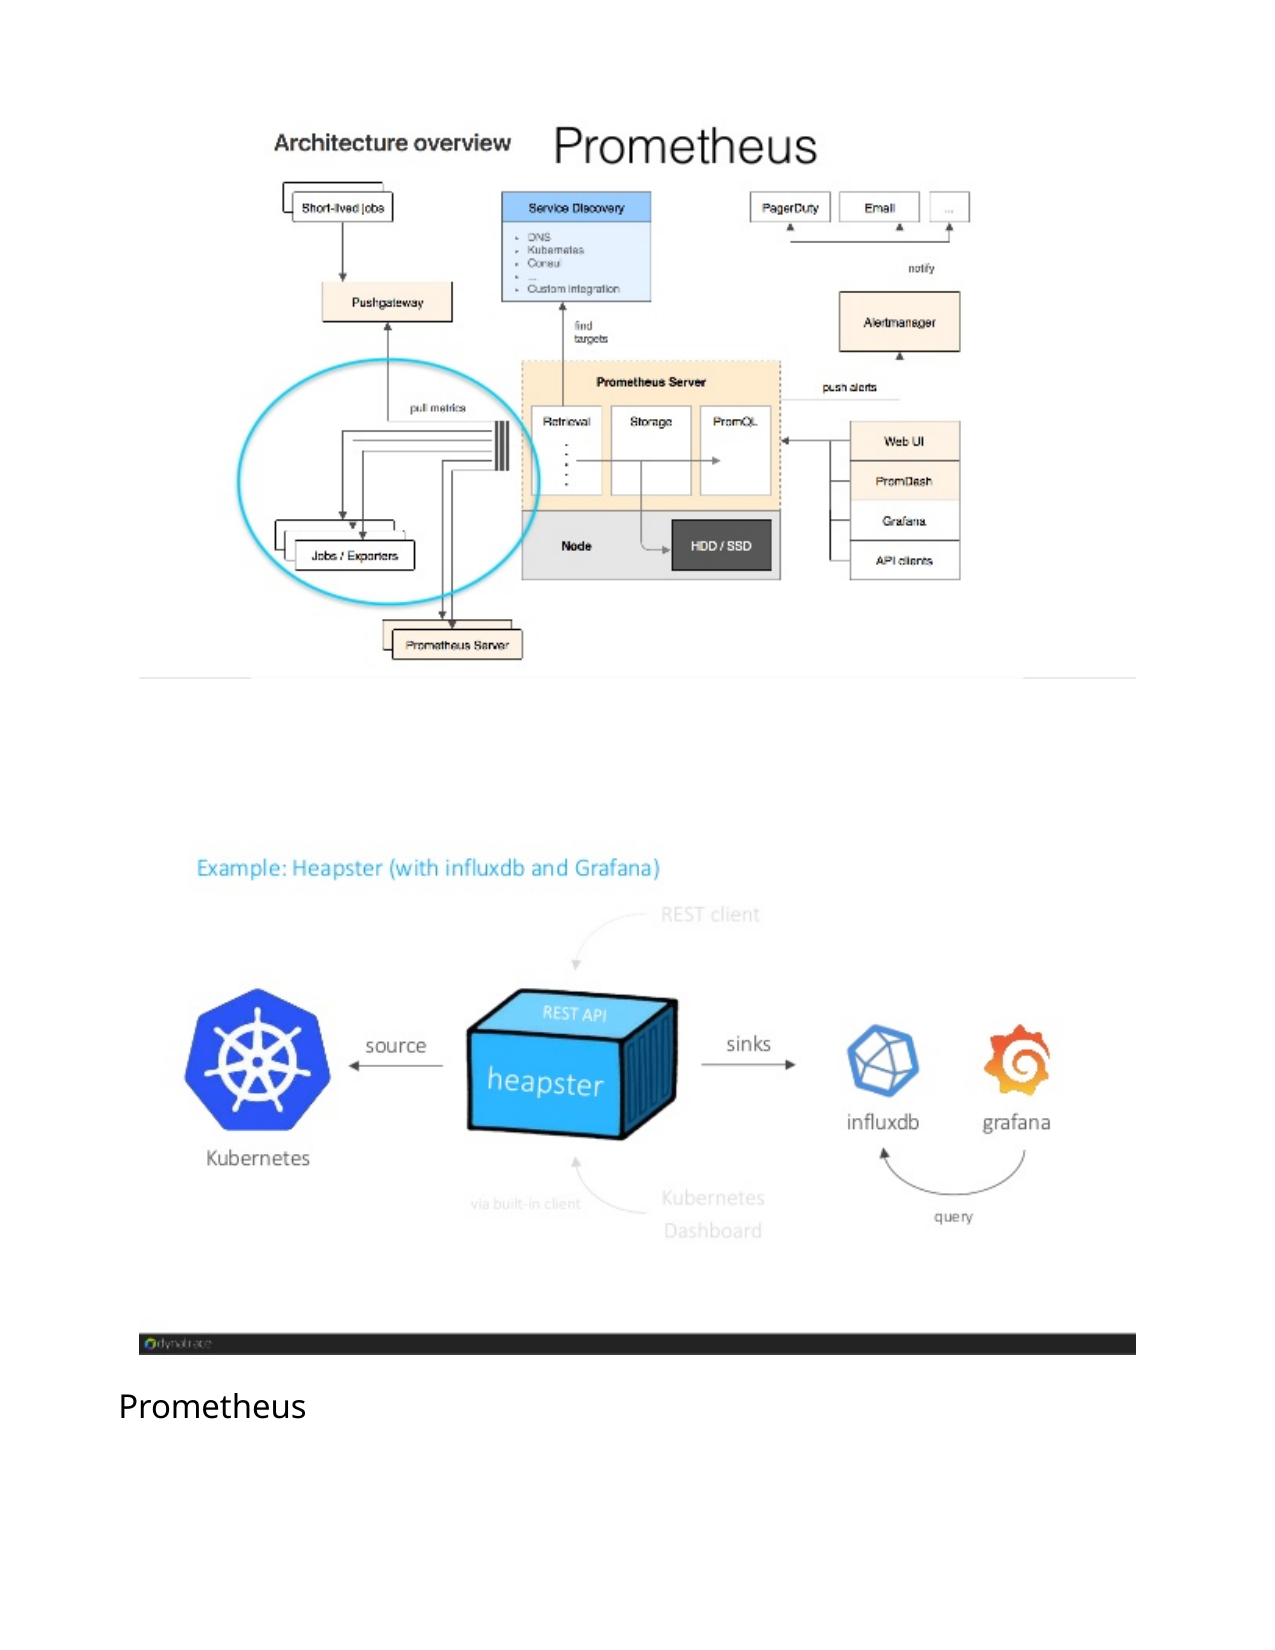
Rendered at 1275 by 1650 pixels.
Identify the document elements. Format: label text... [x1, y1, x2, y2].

picture [139, 794, 1136, 1355]
text Prometheus [118, 1384, 1157, 1428]
picture [139, 118, 1136, 679]
